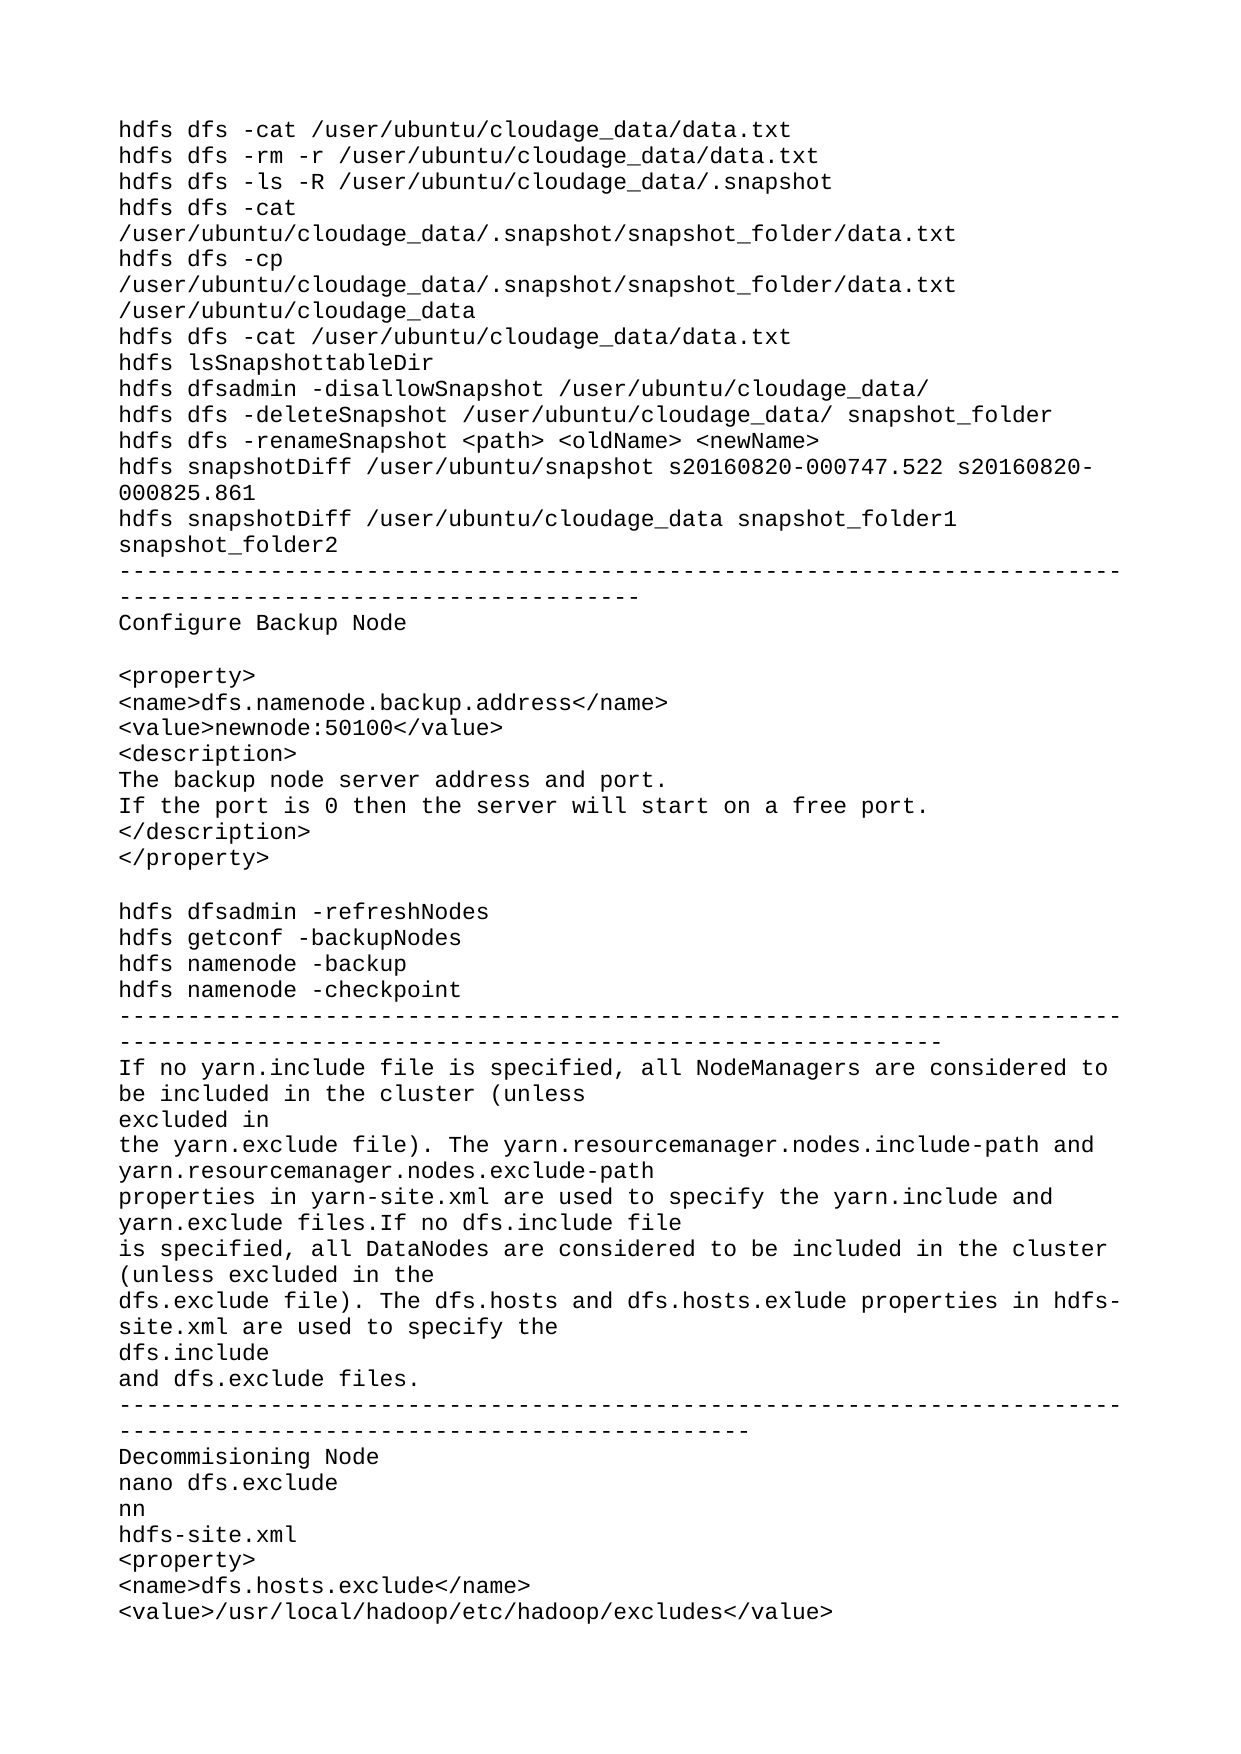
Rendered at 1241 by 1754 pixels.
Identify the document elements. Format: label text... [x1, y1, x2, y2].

text excluded in [118, 1108, 1122, 1134]
text hdfs dfsadmin -disallowSnapshot /user/ubuntu/cloudage_data/ [118, 377, 1122, 403]
text <name>dfs.namenode.backup.address</name> [118, 691, 1122, 717]
text hdfs dfs -cp /user/ubuntu/cloudage_data/.snapshot/snapshot_folder/data.txt /user/ubuntu/cloudage_data [118, 248, 1122, 326]
text properties in yarn-site.xml are used to specify the yarn.include and yarn.exclude files.If no dfs.include file [118, 1186, 1122, 1238]
text yarn.resourcemanager.nodes.exclude-path [118, 1160, 1122, 1186]
text <value>newnode:50100</value> [118, 717, 1122, 743]
text If the port is 0 then the server will start on a free port. [118, 794, 1122, 821]
text hdfs dfs -renameSnapshot <path> <oldName> <newName> [118, 429, 1122, 455]
text <value>/usr/local/hadoop/etc/hadoop/excludes</value> [118, 1601, 1122, 1627]
text hdfs dfs -cat /user/ubuntu/cloudage_data/data.txt [118, 326, 1122, 352]
text nano dfs.exclude [118, 1471, 1122, 1497]
text <name>dfs.hosts.exclude</name> [118, 1575, 1122, 1601]
text The backup node server address and port. [118, 769, 1122, 794]
text is specified, all DataNodes are considered to be included in the cluster (unless excluded in the [118, 1238, 1122, 1289]
text hdfs snapshotDiff /user/ubuntu/cloudage_data snapshot_folder1 snapshot_folder2 [118, 507, 1122, 559]
text hdfs dfs -cat /user/ubuntu/cloudage_data/.snapshot/snapshot_folder/data.txt [118, 196, 1122, 248]
text the yarn.exclude file). The yarn.resourcemanager.nodes.include-path and [118, 1134, 1122, 1160]
text </description> [118, 821, 1122, 846]
text hdfs dfsadmin -refreshNodes [118, 900, 1122, 926]
text <property> [118, 1549, 1122, 1575]
text hdfs getconf -backupNodes [118, 926, 1122, 952]
text <property> [118, 665, 1122, 691]
text If no yarn.include file is specified, all NodeManagers are considered to be included in the cluster (unless [118, 1056, 1122, 1108]
text </property> [118, 846, 1122, 872]
text and dfs.exclude files. [118, 1367, 1122, 1393]
text --------------------------------------------------------------------------------------------------------------- [118, 559, 1122, 611]
text nn [118, 1497, 1122, 1523]
text hdfs-site.xml [118, 1523, 1122, 1549]
text hdfs dfs -rm -r /user/ubuntu/cloudage_data/data.txt [118, 144, 1122, 170]
text dfs.include [118, 1341, 1122, 1367]
text Configure Backup Node [118, 611, 1122, 637]
text hdfs namenode -backup [118, 952, 1122, 978]
text ----------------------------------------------------------------------------------------------------------------------- [118, 1393, 1122, 1445]
text Decommisioning Node [118, 1445, 1122, 1471]
text hdfs namenode -checkpoint [118, 978, 1122, 1004]
text hdfs snapshotDiff /user/ubuntu/snapshot s20160820-000747.522 s20160820-000825.861 [118, 455, 1122, 507]
text dfs.exclude file). The dfs.hosts and dfs.hosts.exlude properties in hdfs-site.xml are used to specify the [118, 1289, 1122, 1341]
text hdfs dfs -deleteSnapshot /user/ubuntu/cloudage_data/ snapshot_folder [118, 403, 1122, 429]
text hdfs lsSnapshottableDir [118, 352, 1122, 377]
text <description> [118, 743, 1122, 769]
text hdfs dfs -ls -R /user/ubuntu/cloudage_data/.snapshot [118, 170, 1122, 196]
text hdfs dfs -cat /user/ubuntu/cloudage_data/data.txt [118, 118, 1122, 144]
text ------------------------------------------------------------------------------------------------------------------------------------- [118, 1004, 1122, 1056]
